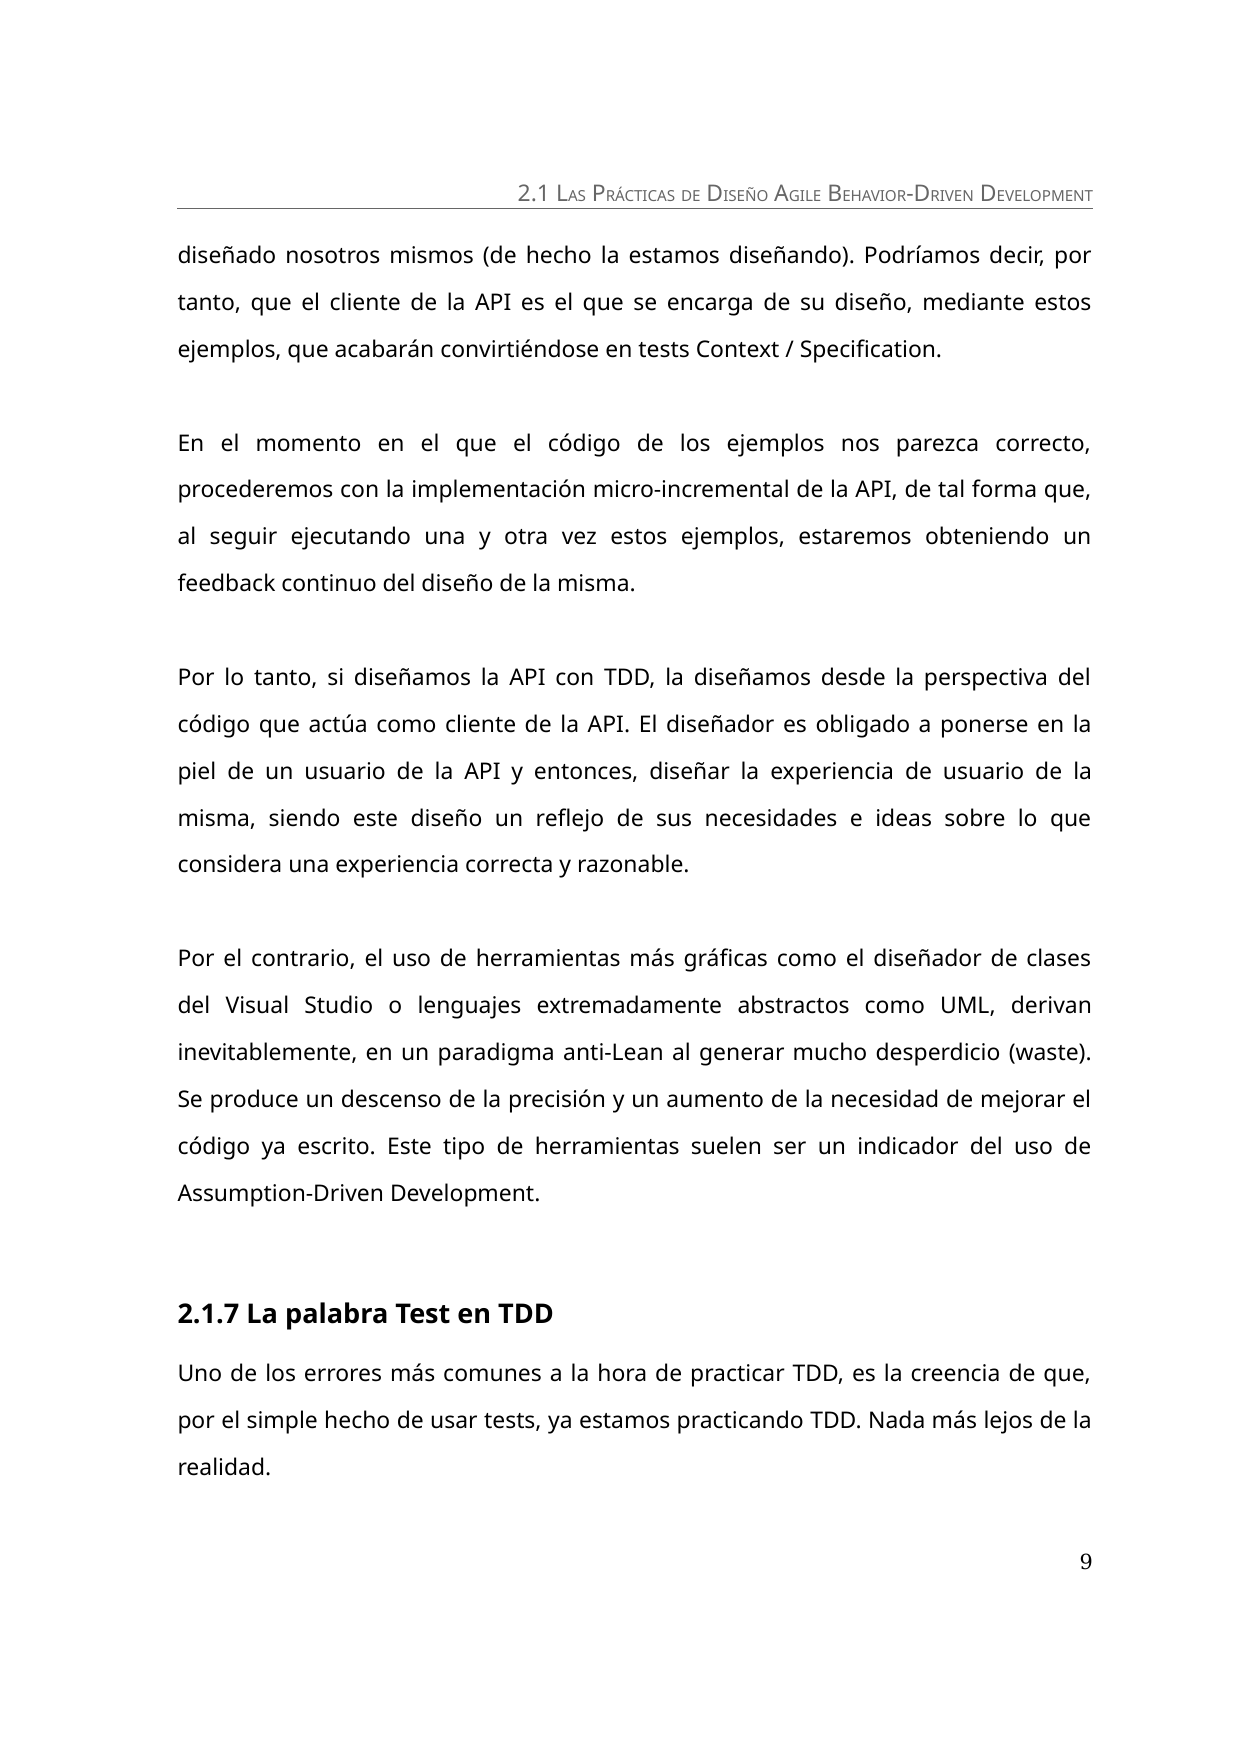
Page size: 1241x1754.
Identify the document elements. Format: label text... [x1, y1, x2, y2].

text Por lo tanto, si diseñamos la API con TDD, la diseñamos desde la perspectiva del código que actúa como cliente de la API. El diseñador es obligado a ponerse en la piel de un usuario de la API y entonces, diseñar la experiencia de usuario de la misma, siendo este diseño un reflejo de sus necesidades e ideas sobre lo que considera una experiencia correcta y razonable. [177, 661, 1093, 879]
text En el momento en el que el código de los ejemplos nos parezca correcto, procederemos con la implementación micro-incremental de la API, de tal forma que, al seguir ejecutando una y otra vez estos ejemplos, estaremos obteniendo un feedback continuo del diseño de la misma. [177, 426, 1093, 598]
text Uno de los errores más comunes a la hora de practicar TDD, es la creencia de que, por el simple hecho de usar tests, ya estamos practicando TDD. Nada más lejos de la realidad. [177, 1357, 1093, 1482]
text diseñado nosotros mismos (de hecho la estamos diseñando). Podríamos decir, por tanto, que el cliente de la API es el que se encarga de su diseño, mediante estos ejemplos, que acabarán convirtiéndose en tests Context / Specification. [177, 239, 1093, 364]
text Por el contrario, el uso de herramientas más gráficas como el diseñador de clases del Visual Studio o lenguajes extremadamente abstractos como UML, derivan inevitablemente, en un paradigma anti-Lean al generar mucho desperdicio (waste). Se produce un descenso de la precisión y un aumento de la necesidad de mejorar el código ya escrito. Este tipo de herramientas suelen ser un indicador del uso de Assumption-Driven Development. [177, 942, 1093, 1208]
subtitle La palabra Test en TDD [177, 1295, 1093, 1332]
